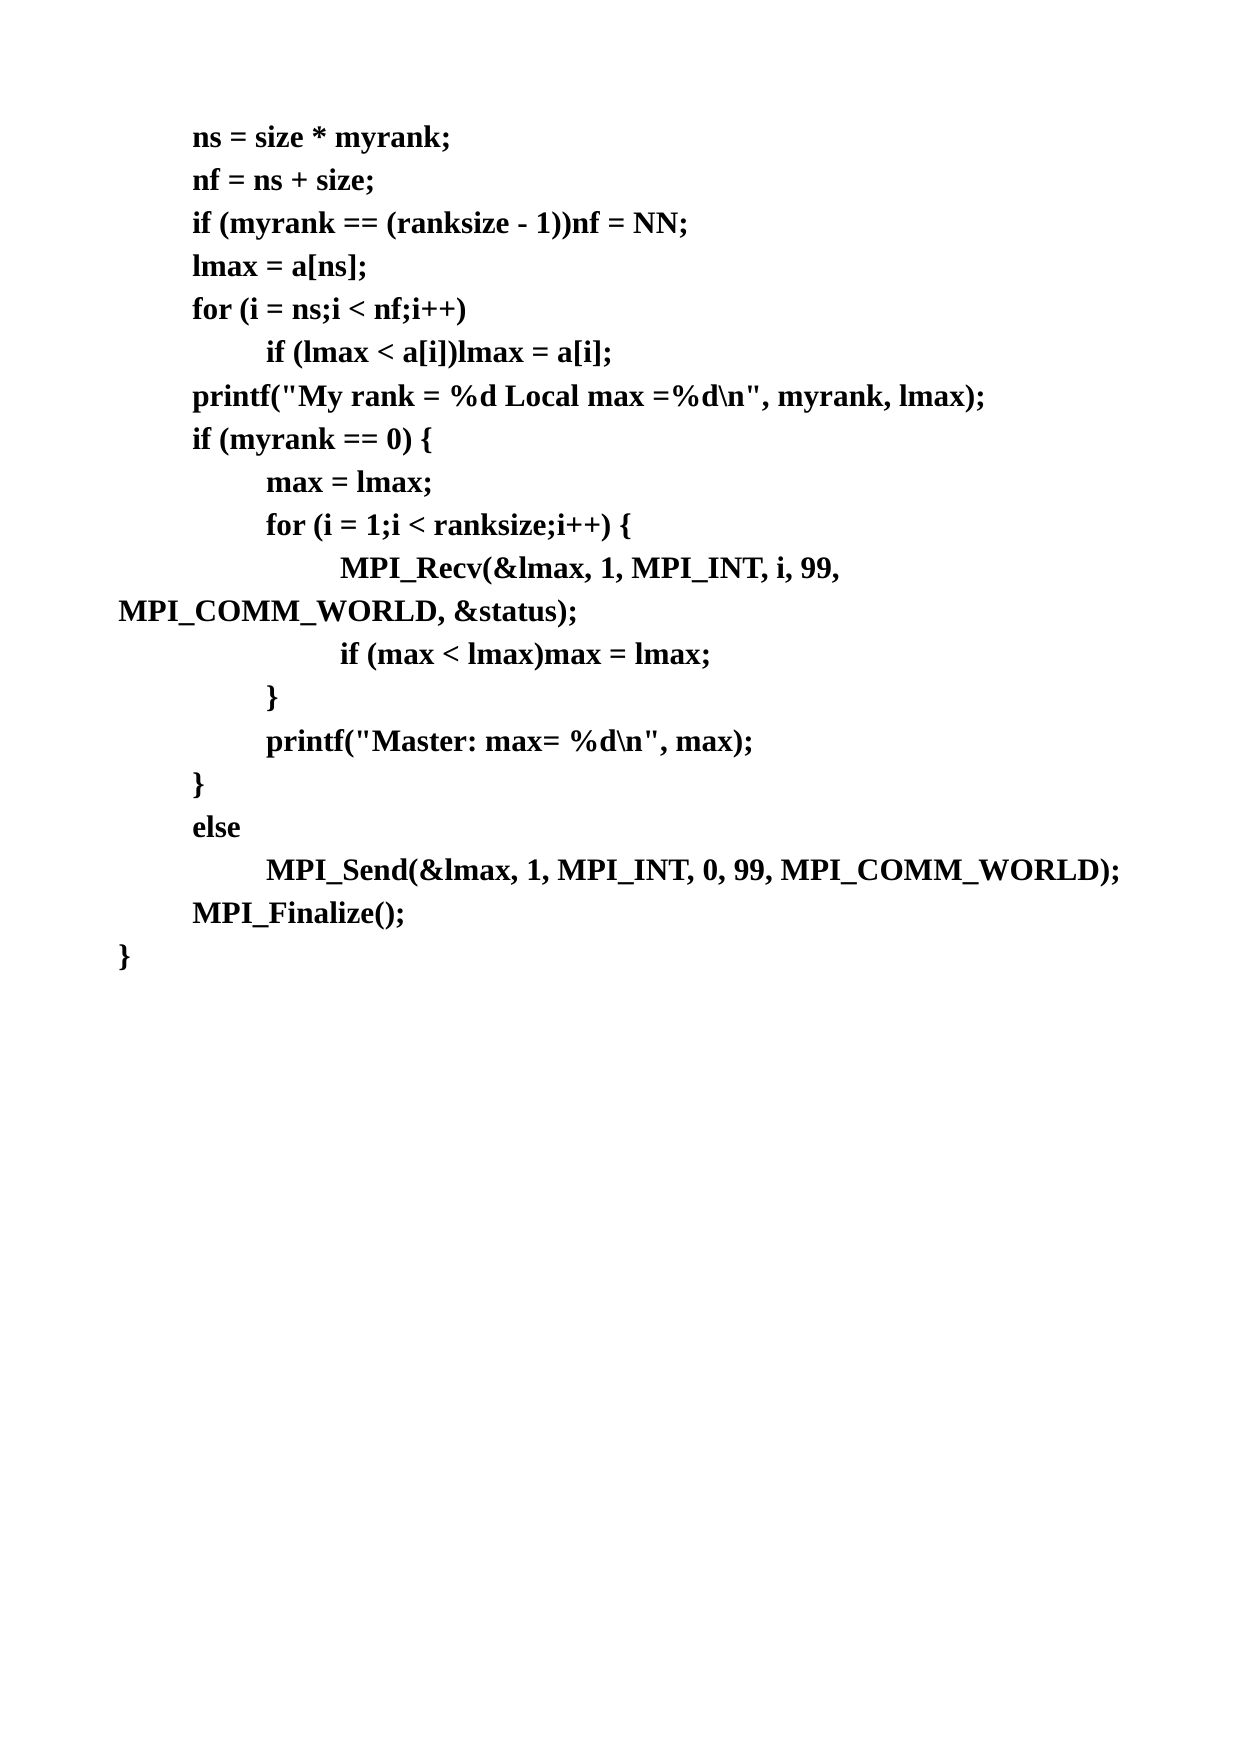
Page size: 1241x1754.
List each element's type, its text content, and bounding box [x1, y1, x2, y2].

text else [118, 808, 1122, 844]
text if (lmax < a[i])lmax = a[i]; [118, 334, 1122, 370]
text } [118, 765, 1122, 801]
text for (i = ns;i < nf;i++) [118, 291, 1122, 327]
text MPI_Recv(&lmax, 1, MPI_INT, i, 99, MPI_COMM_WORLD, &status); [118, 549, 1122, 628]
text for (i = 1;i < ranksize;i++) { [118, 506, 1122, 542]
text MPI_Finalize(); [118, 894, 1122, 930]
text if (myrank == 0) { [118, 420, 1122, 456]
text } [118, 679, 1122, 715]
text } [118, 937, 1122, 973]
text max = lmax; [118, 463, 1122, 499]
text lmax = a[ns]; [118, 247, 1122, 283]
text ns = size * myrank; [118, 118, 1122, 154]
text printf("My rank = %d Local max =%d\n", myrank, lmax); [118, 377, 1122, 413]
text MPI_Send(&lmax, 1, MPI_INT, 0, 99, MPI_COMM_WORLD); [118, 851, 1122, 887]
text printf("Master: max= %d\n", max); [118, 722, 1122, 758]
text if (myrank == (ranksize - 1))nf = NN; [118, 204, 1122, 240]
text if (max < lmax)max = lmax; [118, 636, 1122, 672]
text nf = ns + size; [118, 161, 1122, 197]
